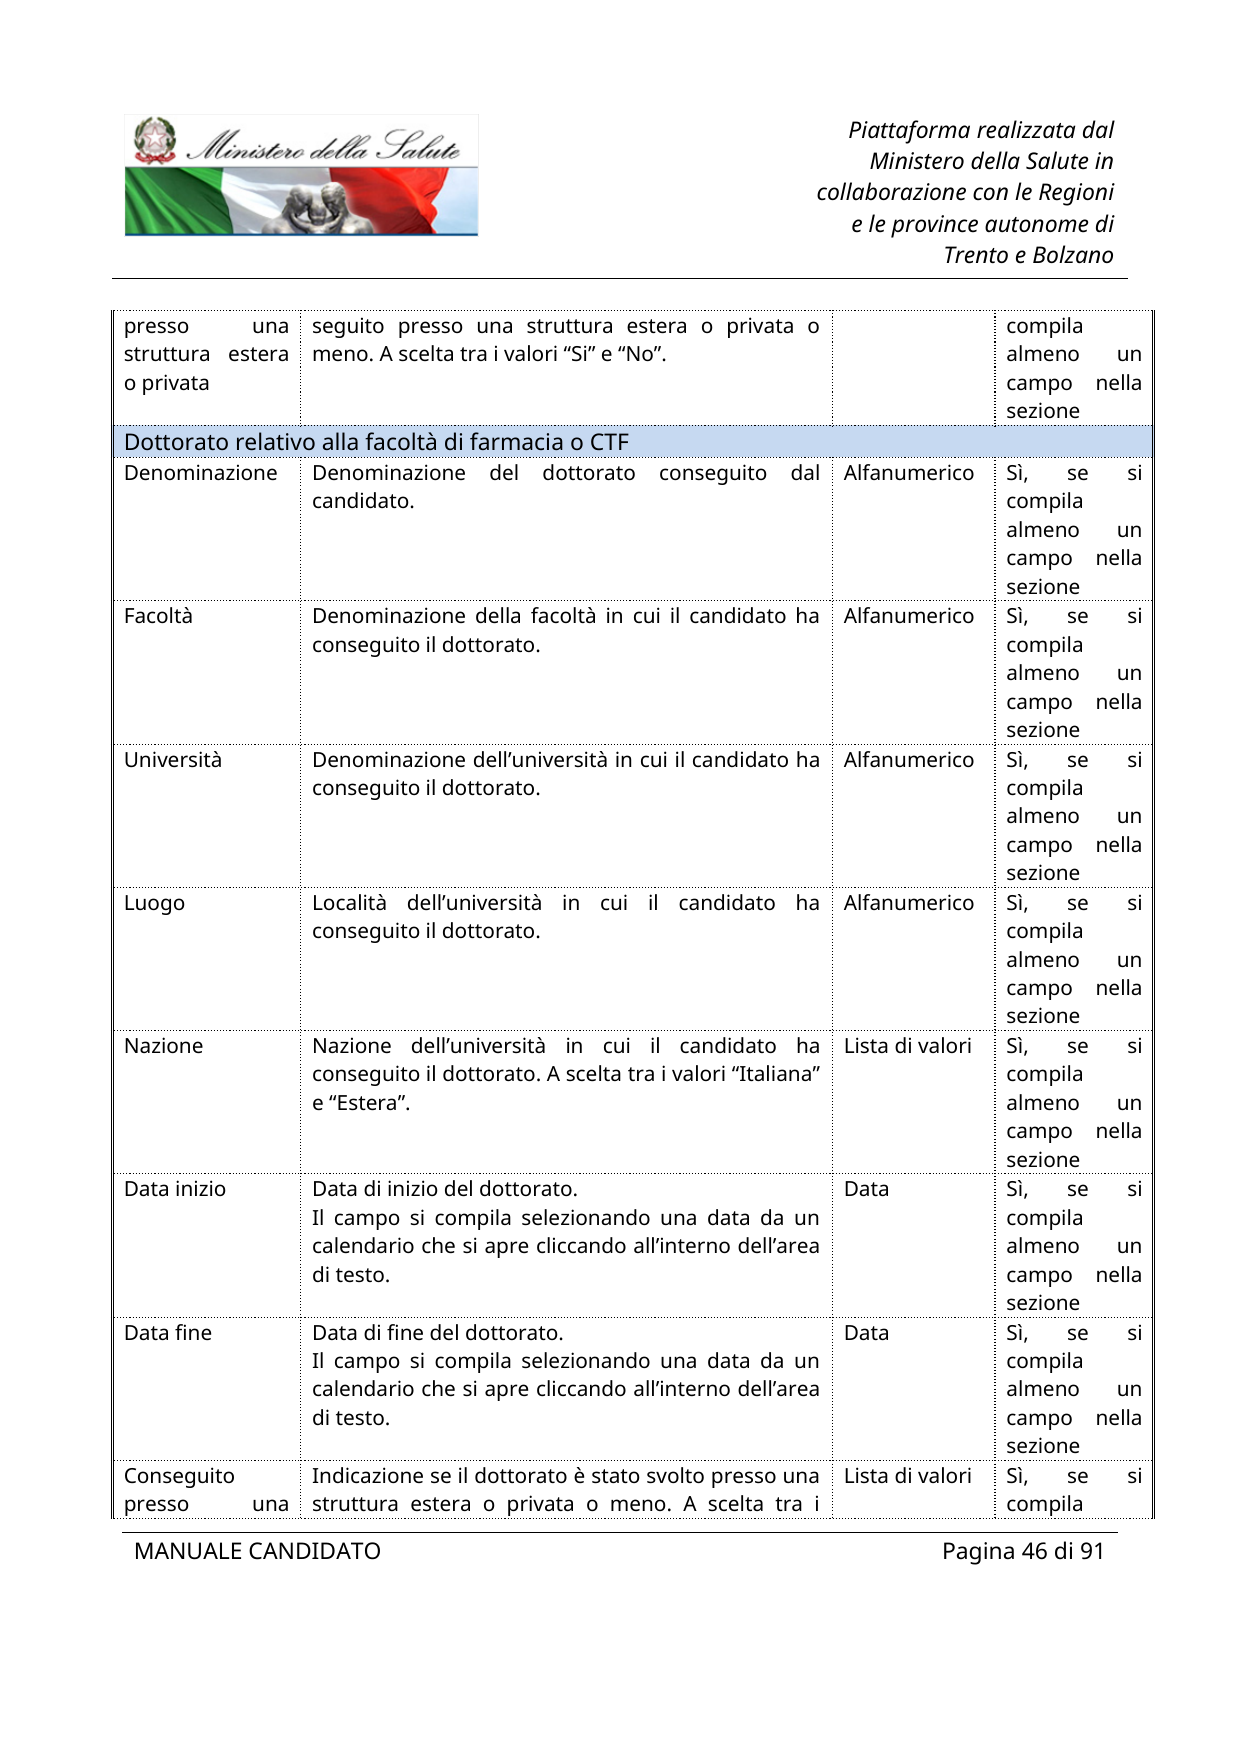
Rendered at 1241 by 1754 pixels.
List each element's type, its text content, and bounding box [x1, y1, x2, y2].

table_cell Luogo [114, 887, 301, 1030]
table_cell Denominazione dell’università in cui il candidato ha conseguito il dottorato. [301, 744, 832, 887]
table_cell Sì, se si compila almeno un campo nella sezione [995, 1030, 1152, 1173]
table_cell Facoltà [114, 600, 301, 744]
table_cell Lista di valori [832, 1460, 995, 1518]
table_cell Sì, se si compila almeno un campo nella sezione [995, 457, 1152, 600]
table_cell Alfanumerico [832, 600, 995, 744]
table_cell Alfanumerico [832, 457, 995, 600]
table_cell Data di inizio del dottorato. Il campo si compila selezionando una data da un calendario che si apre cliccando all’interno dell’area di testo. [301, 1173, 832, 1317]
table_cell Università [114, 744, 301, 887]
table_cell compila almeno un campo nella sezione [995, 310, 1152, 425]
table_cell Sì, se si compila almeno un campo nella sezione [995, 887, 1152, 1030]
table_cell Data di fine del dottorato. Il campo si compila selezionando una data da un calendario che si apre cliccando all’interno dell’area di testo. [301, 1317, 832, 1460]
table_cell Sì, se si compila almeno un campo nella sezione [995, 1173, 1152, 1317]
table_cell Sì, se si compila [995, 1460, 1152, 1518]
table_cell Nazione dell’università in cui il candidato ha conseguito il dottorato. A scelta tra i valori “Italiana” e “Estera”. [301, 1030, 832, 1173]
table_cell Data fine [114, 1317, 301, 1460]
table_cell Denominazione del dottorato conseguito dal candidato. [301, 457, 832, 600]
table_cell Località dell’università in cui il candidato ha conseguito il dottorato. [301, 887, 832, 1030]
table_cell Alfanumerico [832, 744, 995, 887]
table_cell Indicazione se il dottorato è stato svolto presso una struttura estera o privata o meno. A scelta tra i [301, 1460, 832, 1518]
table_cell Data [832, 1317, 995, 1460]
table_cell Lista di valori [832, 1030, 995, 1173]
table_cell Sì, se si compila almeno un campo nella sezione [995, 744, 1152, 887]
table_cell Denominazione [114, 457, 301, 600]
table_cell Alfanumerico [832, 887, 995, 1030]
table_cell Dottorato relativo alla facoltà di farmacia o CTF [114, 425, 1152, 457]
table_cell Nazione [114, 1030, 301, 1173]
table_cell Data inizio [114, 1173, 301, 1317]
table_cell [832, 310, 995, 425]
table_cell Sì, se si compila almeno un campo nella sezione [995, 1317, 1152, 1460]
table_cell Data [832, 1173, 995, 1317]
table_cell seguito presso una struttura estera o privata o meno. A scelta tra i valori “Si” e “No”. [301, 310, 832, 425]
table_cell presso una struttura estera o privata [114, 310, 301, 425]
table_cell Sì, se si compila almeno un campo nella sezione [995, 600, 1152, 744]
table_cell Conseguito presso una [114, 1460, 301, 1518]
table_cell Denominazione della facoltà in cui il candidato ha conseguito il dottorato. [301, 600, 832, 744]
